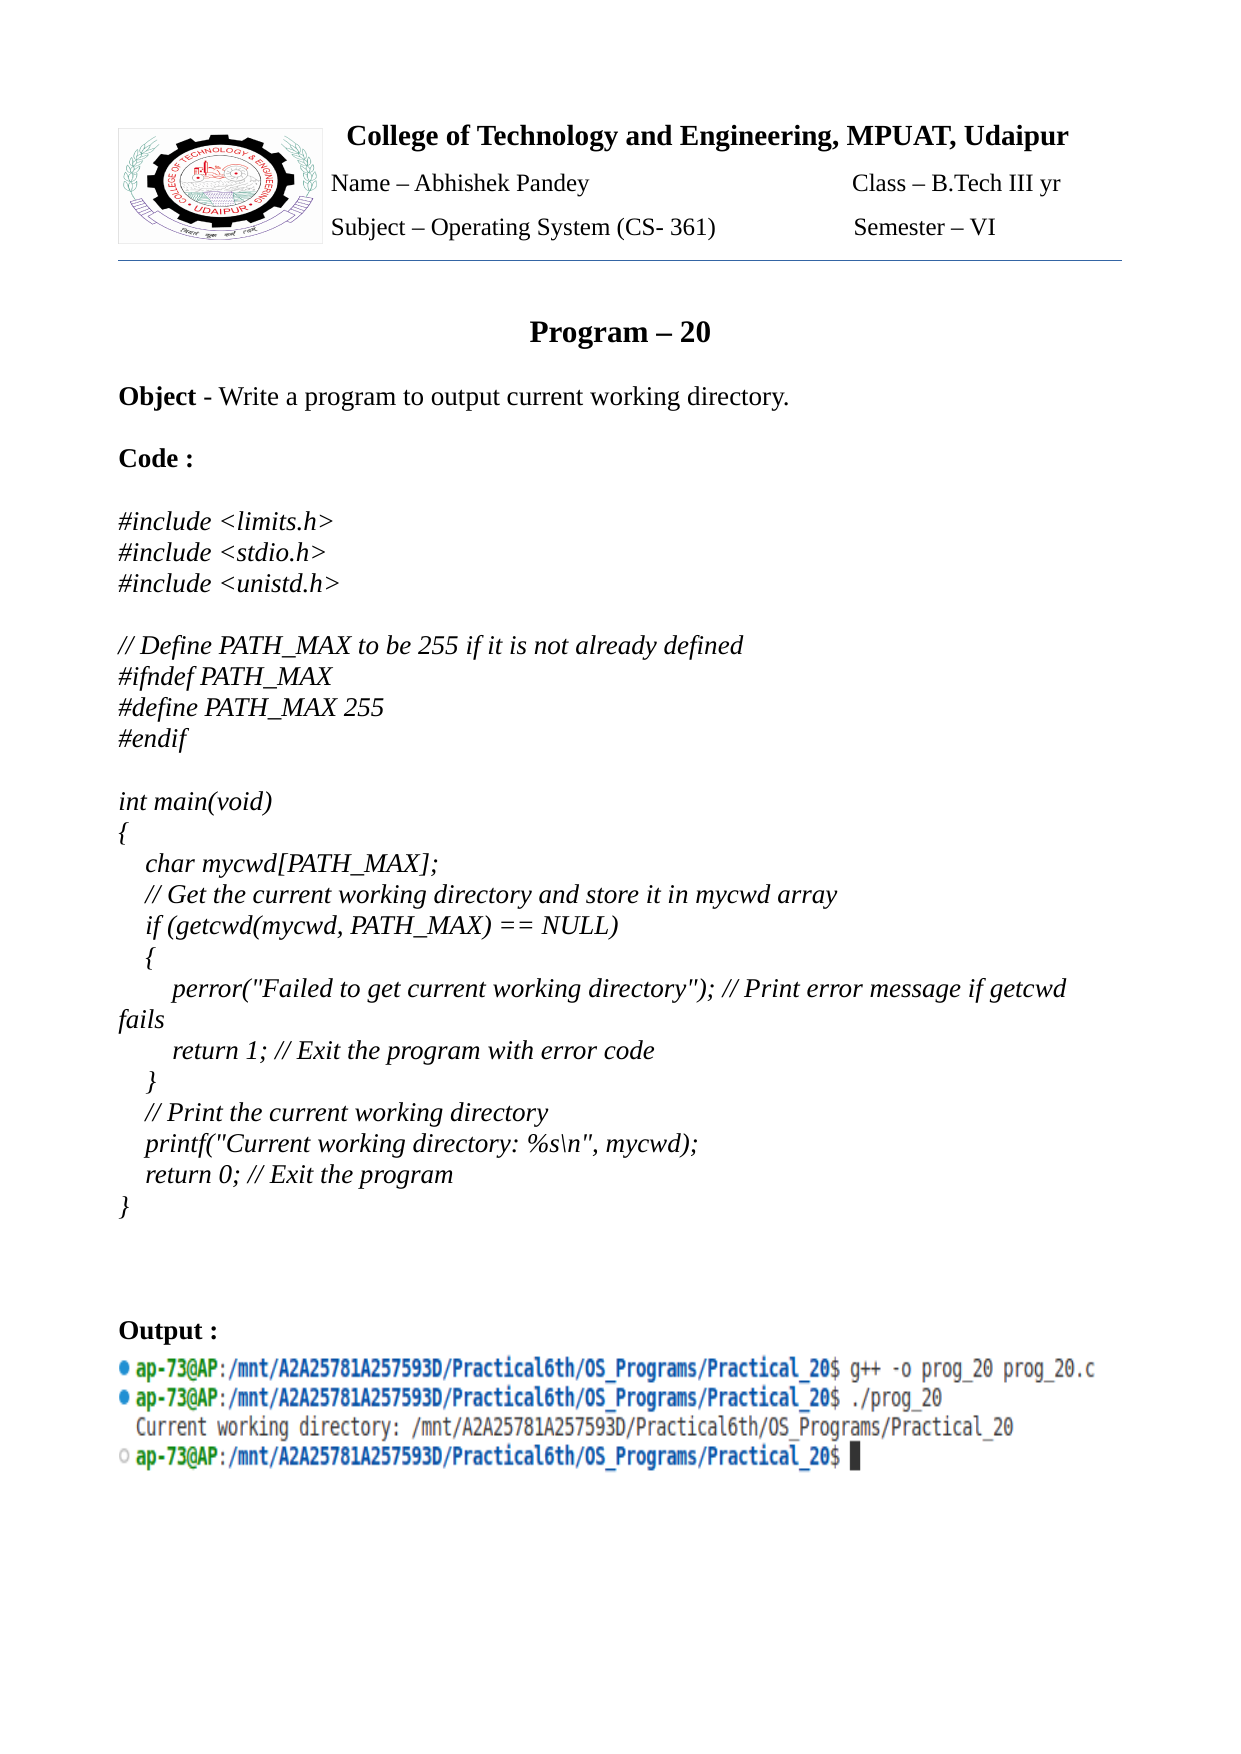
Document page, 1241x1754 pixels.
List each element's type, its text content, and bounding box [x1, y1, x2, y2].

text { [118, 816, 1122, 847]
text Program – 20 [118, 313, 1122, 349]
text return 1; // Exit the program with error code [118, 1034, 1122, 1065]
text Output : [118, 1314, 1122, 1346]
picture [118, 1348, 1123, 1577]
text if (getcwd(mycwd, PATH_MAX) == NULL) [118, 909, 1122, 941]
text } [118, 1190, 1122, 1221]
text char mycwd[PATH_MAX]; [118, 847, 1122, 878]
text int main(void) [118, 785, 1122, 816]
text #include <stdio.h> [118, 536, 1122, 567]
text printf("Current working directory: %s\n", mycwd); [118, 1127, 1122, 1159]
text Object - Write a program to output current working directory. [118, 380, 1122, 411]
text // Get the current working directory and store it in mycwd array [118, 878, 1122, 909]
picture [118, 128, 323, 244]
text { [118, 941, 1122, 972]
text return 0; // Exit the program [118, 1159, 1122, 1190]
text perror("Failed to get current working directory"); // Print error message if getcwd fails [118, 972, 1122, 1034]
text #include <limits.h> [118, 504, 1122, 536]
text #ifndef PATH_MAX [118, 660, 1122, 691]
text #define PATH_MAX 255 [118, 691, 1122, 723]
text // Print the current working directory [118, 1096, 1122, 1127]
text } [118, 1065, 1122, 1096]
text #include <unistd.h> [118, 567, 1122, 598]
text // Define PATH_MAX to be 255 if it is not already defined [118, 629, 1122, 660]
text #endif [118, 723, 1122, 754]
text Code : [118, 442, 1122, 473]
